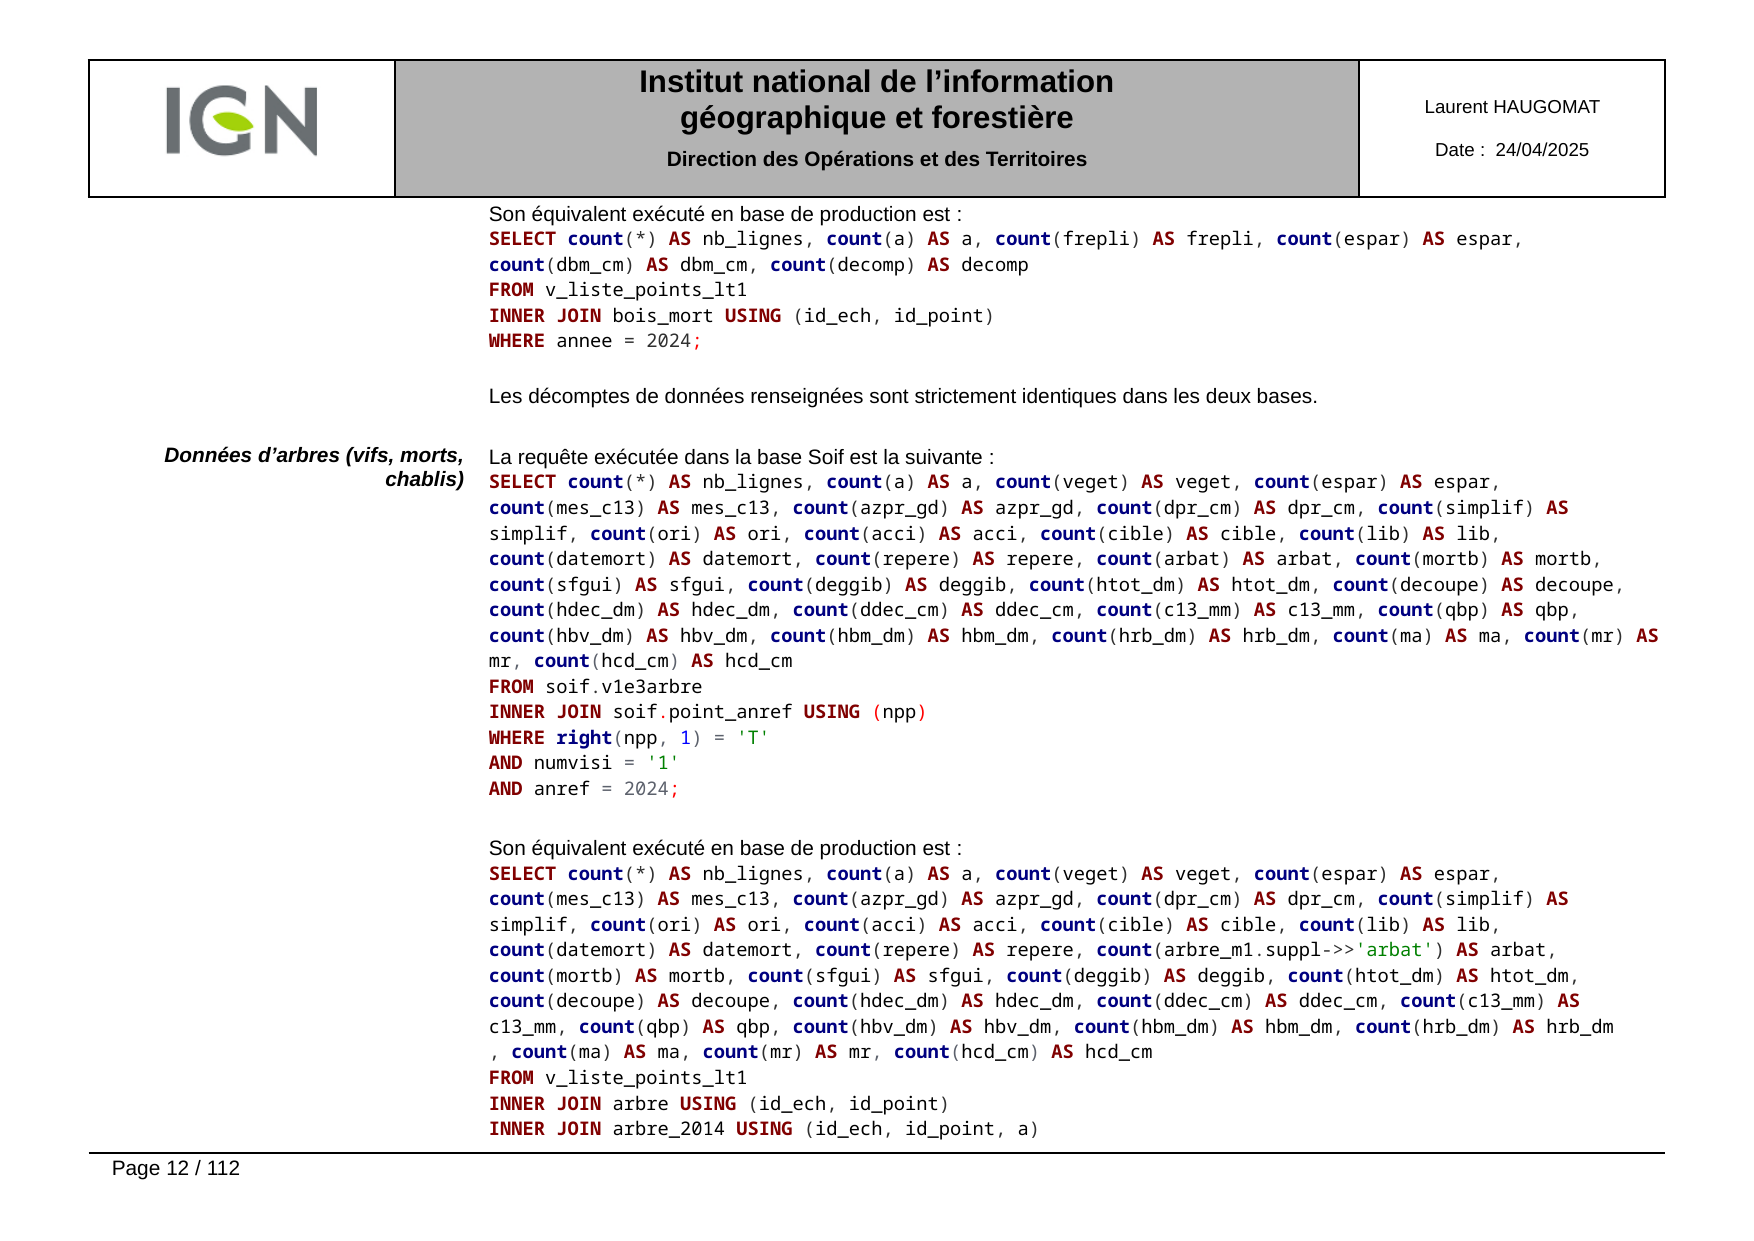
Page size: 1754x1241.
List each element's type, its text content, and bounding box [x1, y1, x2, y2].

table_cell [89, 198, 483, 441]
table_cell Données d’arbres (vifs, morts, chablis) [89, 441, 483, 1147]
table_cell Son équivalent exécuté en base de production est : SELECT count(*) AS nb_lignes, count(a) AS a, count(frepli) AS frepli, count(espar) AS espar, count(dbm_cm) AS dbm_cm, count(decomp) AS decomp FROM v_liste_points_lt1 INNER JOIN bois_mort USING (id_ech, id_point) WHERE annee = 2024; Les décomptes de données renseignées sont strictement identiques dans les deux bases. [483, 198, 1665, 441]
table_cell La requête exécutée dans la base Soif est la suivante : SELECT count(*) AS nb_lignes, count(a) AS a, count(veget) AS veget, count(espar) AS espar, count(mes_c13) AS mes_c13, count(azpr_gd) AS azpr_gd, count(dpr_cm) AS dpr_cm, count(simplif) AS simplif, count(ori) AS ori, count(acci) AS acci, count(cible) AS cible, count(lib) AS lib, count(datemort) AS datemort, count(repere) AS repere, count(arbat) AS arbat, count(mortb) AS mortb, count(sfgui) AS sfgui, count(deggib) AS deggib, count(htot_dm) AS htot_dm, count(decoupe) AS decoupe, count(hdec_dm) AS hdec_dm, count(ddec_cm) AS ddec_cm, count(c13_mm) AS c13_mm, count(qbp) AS qbp, count(hbv_dm) AS hbv_dm, count(hbm_dm) AS hbm_dm, count(hrb_dm) AS hrb_dm, count(ma) AS ma, count(mr) AS mr, count(hcd_cm) AS hcd_cm FROM soif.v1e3arbre INNER JOIN soif.point_anref USING (npp) WHERE right(npp, 1) = 'T' AND numvisi = '1' AND anref = 2024; Son équivalent exécuté en base de production est : SELECT count(*) AS nb_lignes, count(a) AS a, count(veget) AS veget, count(espar) AS espar, count(mes_c13) AS mes_c13, count(azpr_gd) AS azpr_gd, count(dpr_cm) AS dpr_cm, count(simplif) AS simplif, count(ori) AS ori, count(acci) AS acci, count(cible) AS cible, count(lib) AS lib, count(datemort) AS datemort, count(repere) AS repere, count(arbre_m1.suppl->>'arbat') AS arbat, count(mortb) AS mortb, count(sfgui) AS sfgui, count(deggib) AS deggib, count(htot_dm) AS htot_dm, count(decoupe) AS decoupe, count(hdec_dm) AS hdec_dm, count(ddec_cm) AS ddec_cm, count(c13_mm) AS c13_mm, count(qbp) AS qbp, count(hbv_dm) AS hbv_dm, count(hbm_dm) AS hbm_dm, count(hrb_dm) AS hrb_dm , count(ma) AS ma, count(mr) AS mr, count(hcd_cm) AS hcd_cm FROM v_liste_points_lt1 INNER JOIN arbre USING (id_ech, id_point) INNER JOIN arbre_2014 USING (id_ech, id_point, a) [483, 441, 1665, 1147]
picture [141, 62, 343, 180]
